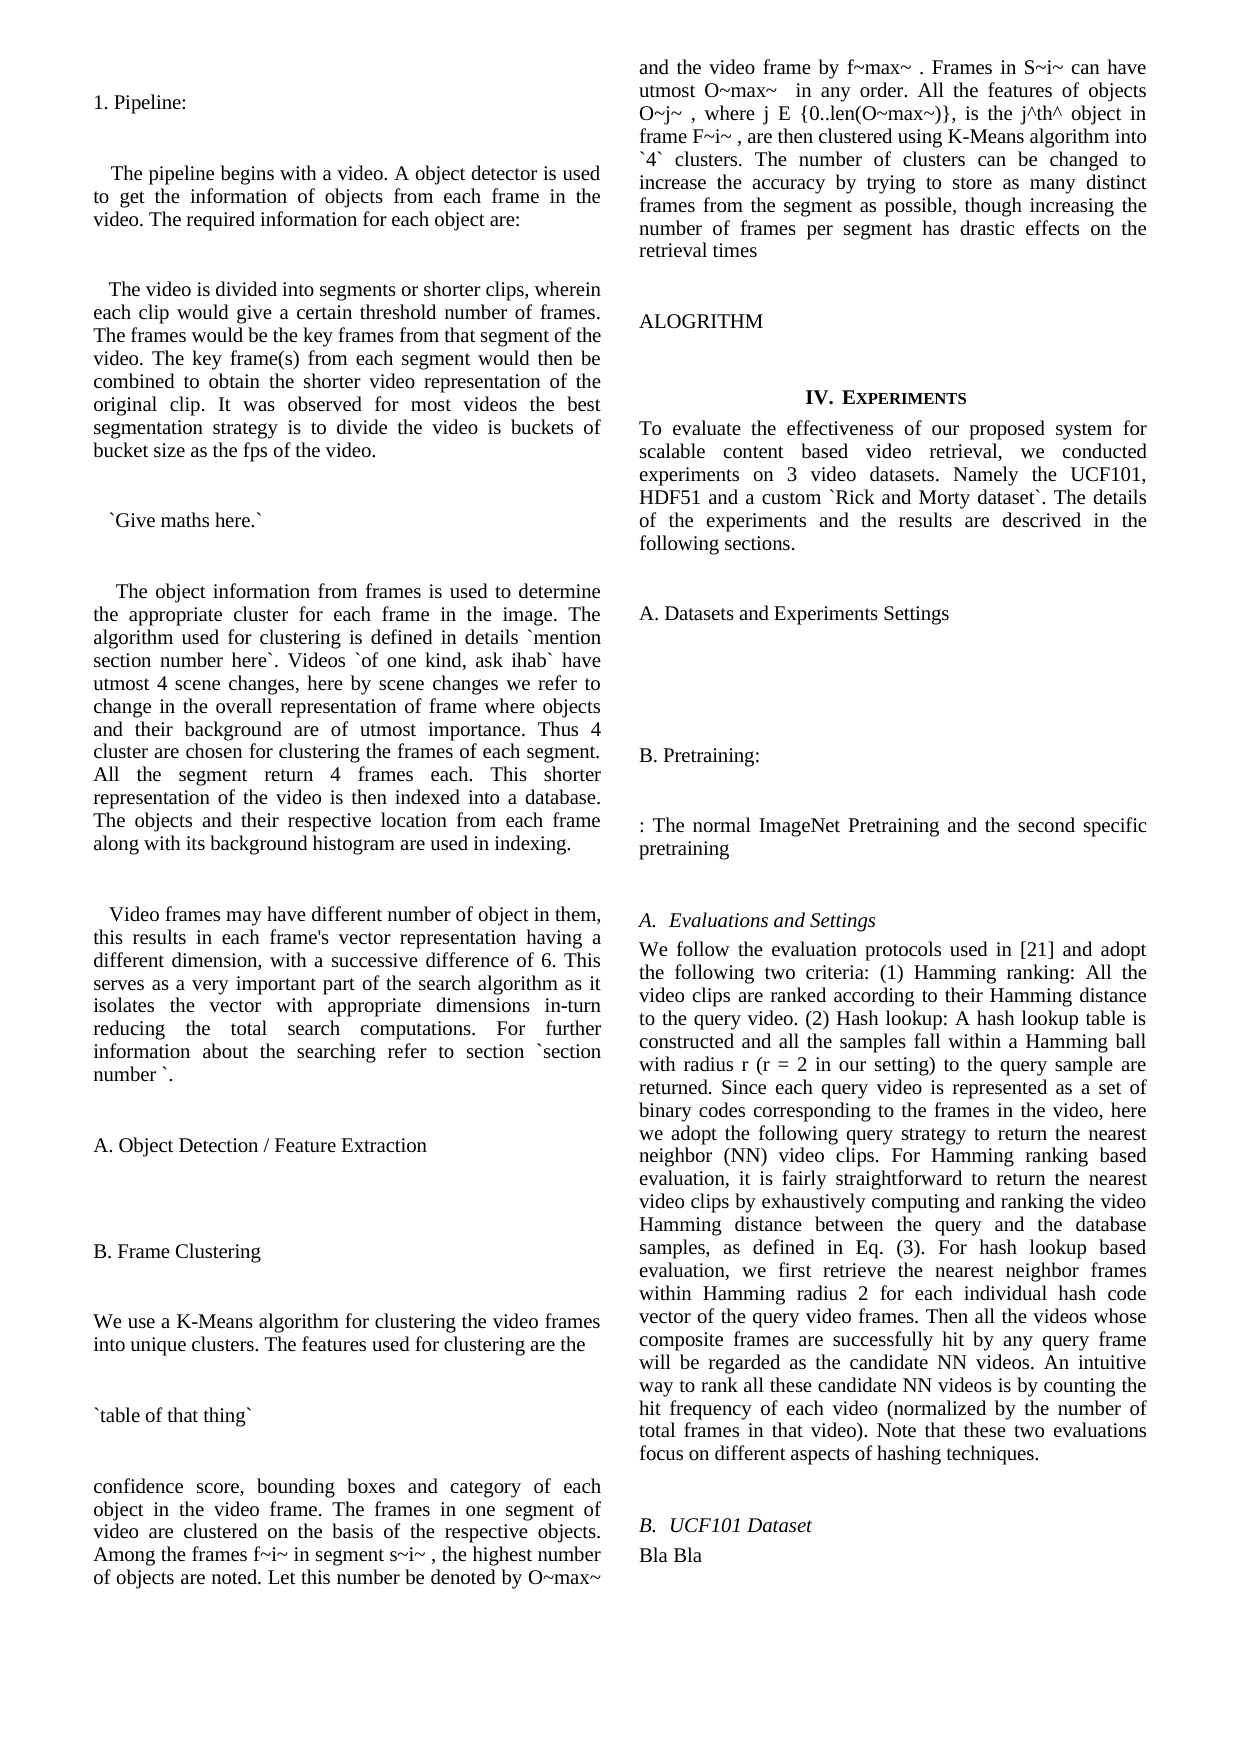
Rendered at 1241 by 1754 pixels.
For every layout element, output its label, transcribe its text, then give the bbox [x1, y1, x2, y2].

text ALOGRITHM [639, 310, 1147, 333]
subtitle Experiments [639, 385, 1147, 409]
text The object information from frames is used to determine the appropriate cluster for each frame in the image. The algorithm used for clustering is defined in details `mention section number here`. Videos `of one kind, ask ihab` have utmost 4 scene changes, here by scene changes we refer to change in the overall representation of frame where objects and their background are of utmost importance. Thus 4 cluster are chosen for clustering the frames of each segment. All the segment return 4 frames each. This shorter representation of the video is then indexed into a database. The objects and their respective location from each frame along with its background histogram are used in indexing. [93, 580, 601, 855]
text Bla Bla [639, 1543, 1147, 1567]
text Video frames may have different number of object in them, this results in each frame's vector representation having a different dimension, with a successive difference of 6. This serves as a very important part of the search algorithm as it isolates the vector with appropriate dimensions in-turn reducing the total search computations. For further information about the searching refer to section `section number `. [93, 903, 601, 1086]
text The pipeline begins with a video. A object detector is used to get the information of objects from each frame in the video. The required information for each object are: [93, 162, 601, 231]
text A. Datasets and Experiments Settings [639, 603, 1147, 625]
text B. Frame Clustering [93, 1240, 601, 1263]
text 1. Pipeline: [93, 92, 601, 114]
text To evaluate the effectiveness of our proposed system for scalable content based video retrieval, we conducted experiments on 3 video datasets. Namely the UCF101, HDF51 and a custom `Rick and Morty dataset`. The details of the experiments and the results are descrived in the following sections. [639, 417, 1147, 555]
text confidence score, bounding boxes and category of each object in the video frame. The frames in one segment of video are clustered on the basis of the respective objects. Among the frames f~i~ in segment s~i~ , the highest number of objects are noted. Let this number be denoted by O~max~ [93, 1475, 601, 1589]
text `table of that thing` [93, 1404, 601, 1427]
text We follow the evaluation protocols used in [21] and adopt the following two criteria: (1) Hamming ranking: All the video clips are ranked according to their Hamming distance to the query video. (2) Hash lookup: A hash lookup table is constructed and all the samples fall within a Hamming ball with radius r (r = 2 in our setting) to the query sample are returned. Since each query video is represented as a set of binary codes corresponding to the frames in the video, here we adopt the following query strategy to return the nearest neighbor (NN) video clips. For Hamming ranking based evaluation, it is fairly straightforward to return the nearest video clips by exhaustively computing and ranking the video Hamming distance between the query and the database samples, as defined in Eq. (3). For hash lookup based evaluation, we first retrieve the nearest neighbor frames within Hamming radius 2 for each individual hash code vector of the query video frames. Then all the videos whose composite frames are successfully hit by any query frame will be regarded as the candidate NN videos. An intuitive way to rank all these candidate NN videos is by counting the hit frequency of each video (normalized by the number of total frames in that video). Note that these two evaluations focus on different aspects of hashing techniques. [639, 938, 1147, 1465]
subtitle Evaluations and Settings [639, 908, 1147, 932]
text The video is divided into segments or shorter clips, wherein each clip would give a certain threshold number of frames. The frames would be the key frames from that segment of the video. The key frame(s) from each segment would then be combined to obtain the shorter video representation of the original clip. It was observed for most videos the best segmentation strategy is to divide the video is buckets of bucket size as the fps of the video. [93, 279, 601, 462]
subtitle UCF101 Dataset [639, 1513, 1147, 1537]
text and the video frame by f~max~ . Frames in S~i~ can have utmost O~max~ in any order. All the features of objects O~j~ , where j E {0..len(O~max~)}, is the j^th^ object in frame F~i~ , are then clustered using K-Means algorithm into `4` clusters. The number of clusters can be changed to increase the accuracy by trying to store as many distinct frames from the segment as possible, though increasing the number of frames per segment has drastic effects on the retrieval times [639, 56, 1147, 262]
text A. Object Detection / Feature Extraction [93, 1134, 601, 1157]
text B. Pretraining: [639, 744, 1147, 767]
text : The normal ImageNet Pretraining and the second specific pretraining [639, 814, 1147, 860]
text We use a K-Means algorithm for clustering the video frames into unique clusters. The features used for clustering are the [93, 1311, 601, 1356]
text `Give maths here.` [93, 510, 601, 532]
